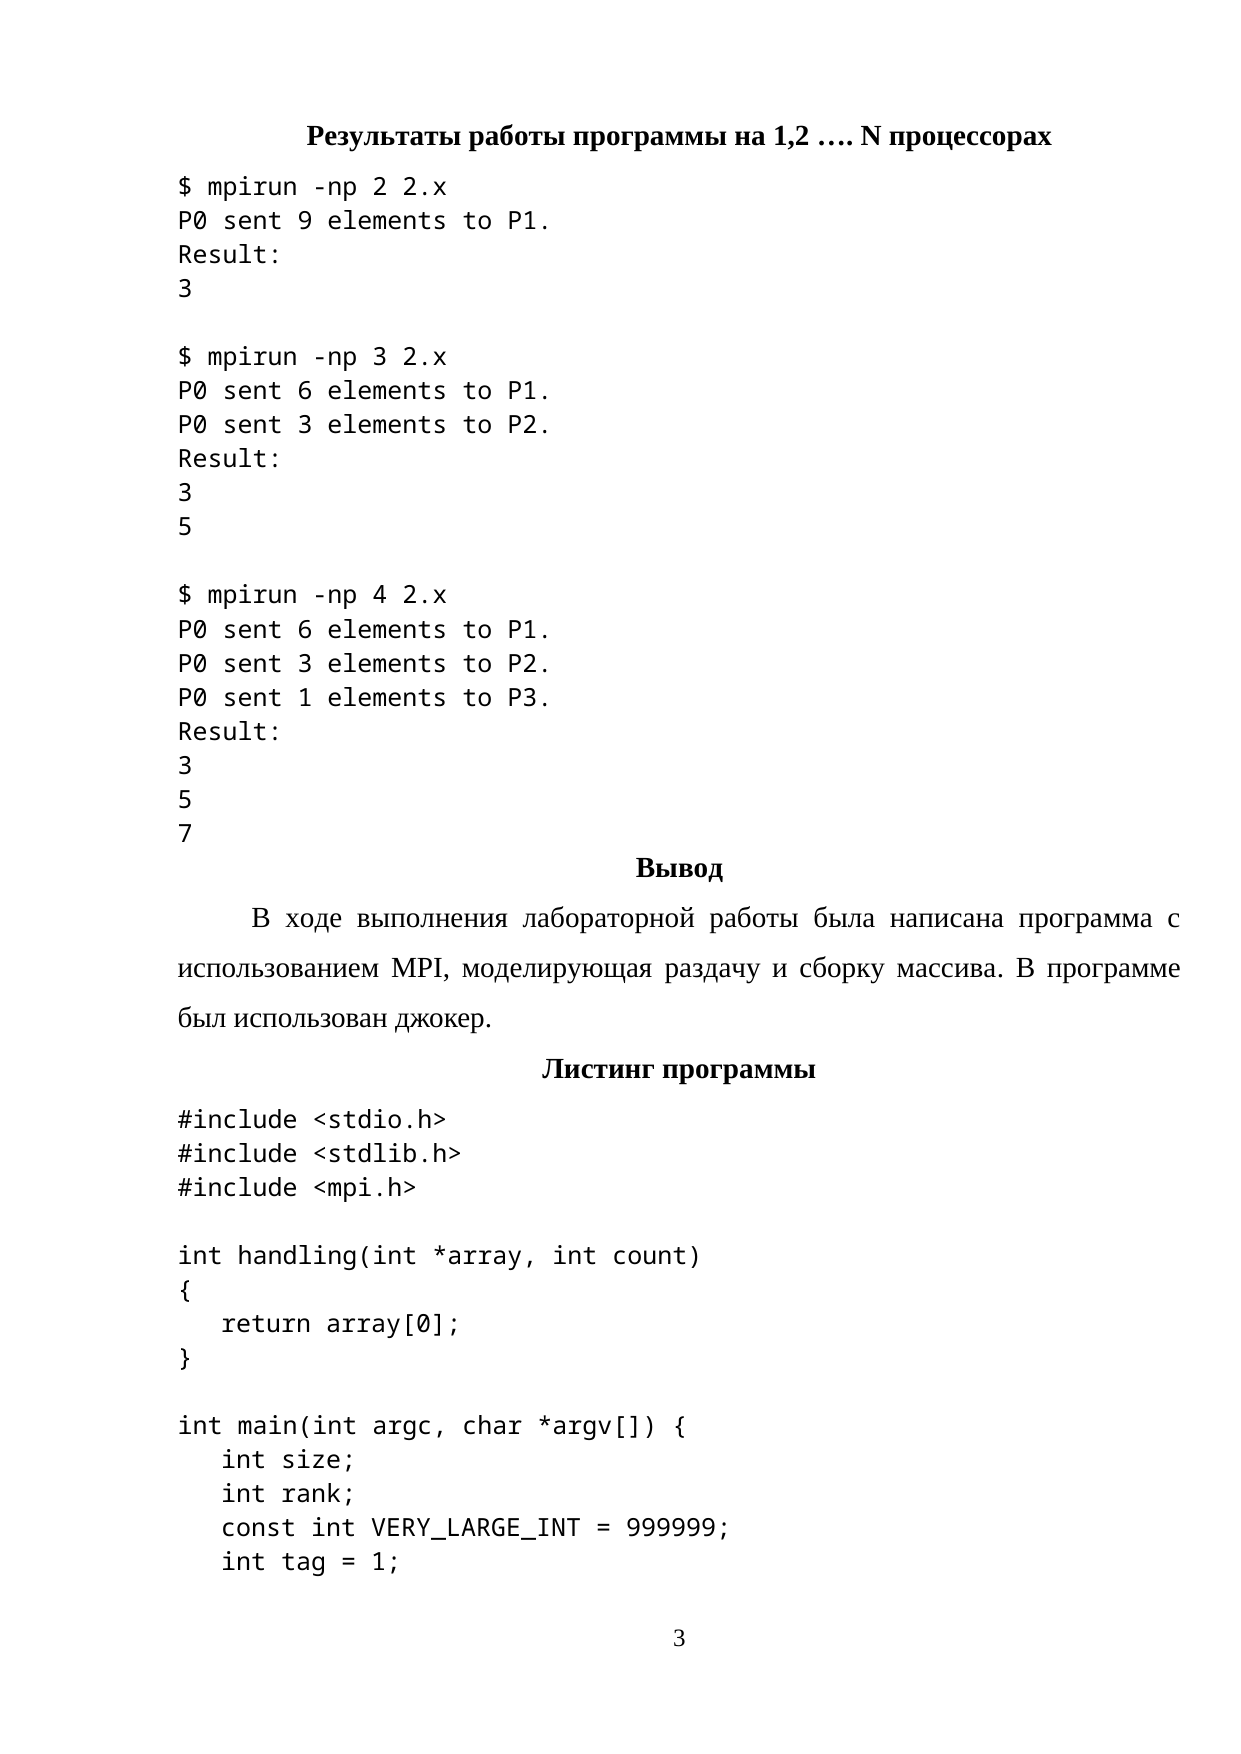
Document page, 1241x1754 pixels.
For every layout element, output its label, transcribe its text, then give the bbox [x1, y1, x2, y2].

text { [177, 1272, 1181, 1306]
text const int VERY_LARGE_INT = 999999; [177, 1510, 1181, 1544]
list #include <stdio.h> [177, 1101, 1181, 1135]
text 3 [177, 271, 1181, 305]
text 5 [177, 782, 1181, 816]
text Result: [177, 237, 1181, 271]
text P0 sent 3 elements to P2. [177, 645, 1181, 679]
text int tag = 1; [177, 1544, 1181, 1578]
text #include <stdlib.h> [177, 1135, 1181, 1169]
text 3 [177, 747, 1181, 782]
text $ mpirun -np 4 2.x [177, 577, 1181, 611]
subtitle Результаты работы программы на 1,2 …. N процессорах [177, 118, 1181, 152]
text Result: [177, 441, 1181, 475]
text P0 sent 6 elements to P1. [177, 373, 1181, 407]
text int main(int argc, char *argv[]) { [177, 1408, 1181, 1442]
text P0 sent 9 elements to P1. [177, 202, 1181, 237]
text $ mpirun -np 2 2.x [177, 168, 1181, 202]
text #include <mpi.h> [177, 1169, 1181, 1203]
text 3 [177, 475, 1181, 509]
text P0 sent 1 elements to P3. [177, 679, 1181, 713]
text Вывод [177, 850, 1181, 883]
text } [177, 1340, 1181, 1374]
text int handling(int *array, int count) [177, 1237, 1181, 1272]
text $ mpirun -np 3 2.x [177, 339, 1181, 373]
text return array[0]; [177, 1306, 1181, 1340]
subtitle Листинг программы [177, 1051, 1181, 1084]
text P0 sent 6 elements to P1. [177, 611, 1181, 645]
text Result: [177, 713, 1181, 747]
text 5 [177, 509, 1181, 543]
text 7 [177, 816, 1181, 850]
text int size; [177, 1442, 1181, 1476]
text int rank; [177, 1476, 1181, 1510]
text P0 sent 3 elements to P2. [177, 407, 1181, 441]
text В ходе выполнения лабораторной работы была написана программа с использованием MPI, моделирующая раздачу и сборку массива. В программе был использован джокер. [177, 900, 1181, 1034]
